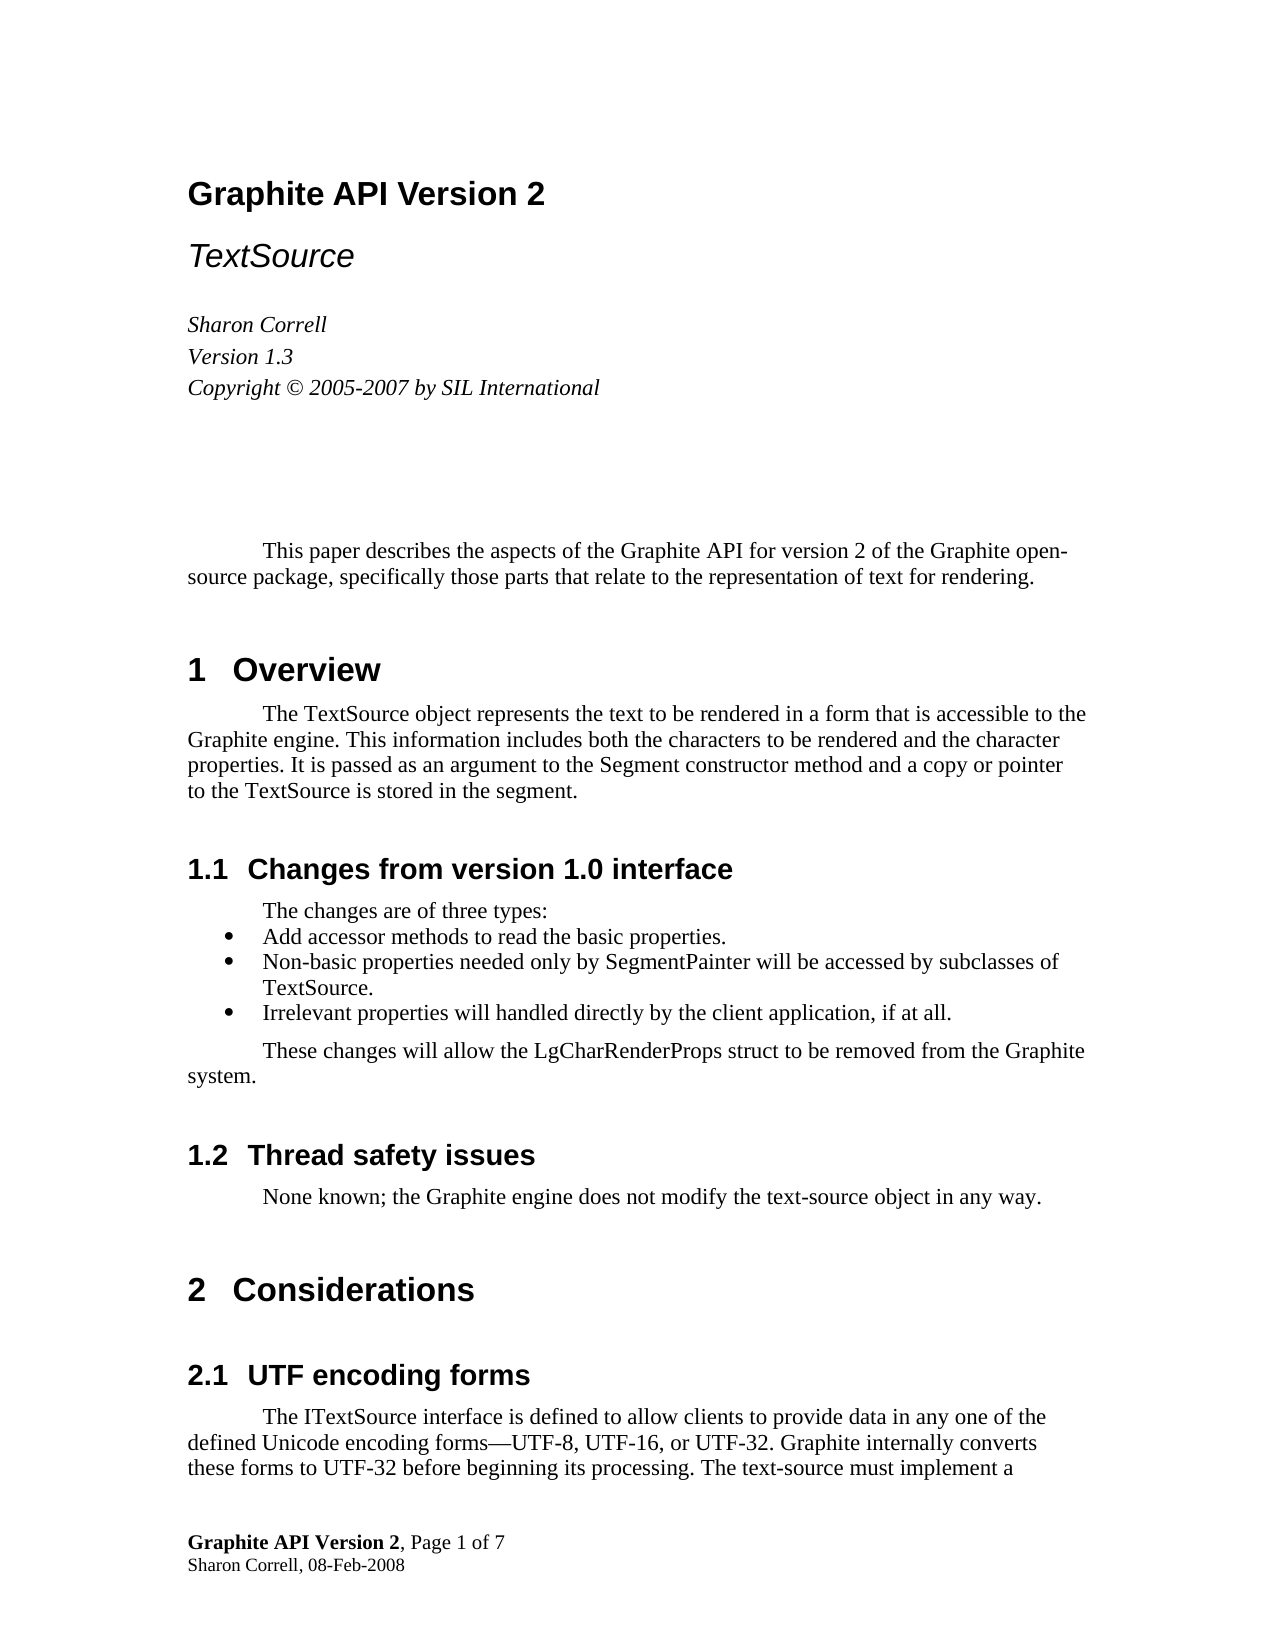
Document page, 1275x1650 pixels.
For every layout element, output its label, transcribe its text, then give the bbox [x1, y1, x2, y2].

subtitle Overview [187, 652, 1087, 689]
text These changes will allow the LgCharRenderProps struct to be removed from the Graphite system. [187, 1038, 1087, 1089]
subtitle Copyright © 2005-2007 by SIL International [187, 375, 1087, 401]
subtitle Thread safety issues [187, 1139, 1087, 1171]
subtitle Changes from version 1.0 interface [187, 853, 1087, 886]
subtitle Considerations [187, 1272, 1087, 1309]
list Irrelevant properties will handled directly by the client application, if at all. [225, 1000, 1087, 1025]
text The ITextSource interface is defined to allow clients to provide data in any one of the defined Unicode encoding forms—UTF-8, UTF-16, or UTF-32. Graphite internally converts these forms to UTF-32 before beginning its processing. The text-source must implement a [187, 1404, 1087, 1480]
text The changes are of three types: [187, 898, 1087, 924]
list Add accessor methods to read the basic properties. [225, 924, 1087, 949]
text None known; the Graphite engine does not modify the text-source object in any way. [187, 1184, 1087, 1209]
subtitle UTF encoding forms [187, 1359, 1087, 1392]
title TextSource [187, 237, 1087, 274]
list Non-basic properties needed only by SegmentPainter will be accessed by subclasses of TextSource. [225, 949, 1087, 1000]
subtitle Sharon Correll [187, 312, 1087, 337]
text The TextSource object represents the text to be rendered in a form that is accessible to the Graphite engine. This information includes both the characters to be rendered and the character properties. It is passed as an argument to the Segment constructor method and a copy or pointer to the TextSource is stored in the segment. [187, 701, 1087, 803]
title Graphite API Version 2 [187, 175, 1087, 212]
subtitle Version 1.3 [187, 344, 1087, 369]
text This paper describes the aspects of the Graphite API for version 2 of the Graphite open-source package, specifically those parts that relate to the representation of text for rendering. [187, 538, 1087, 589]
